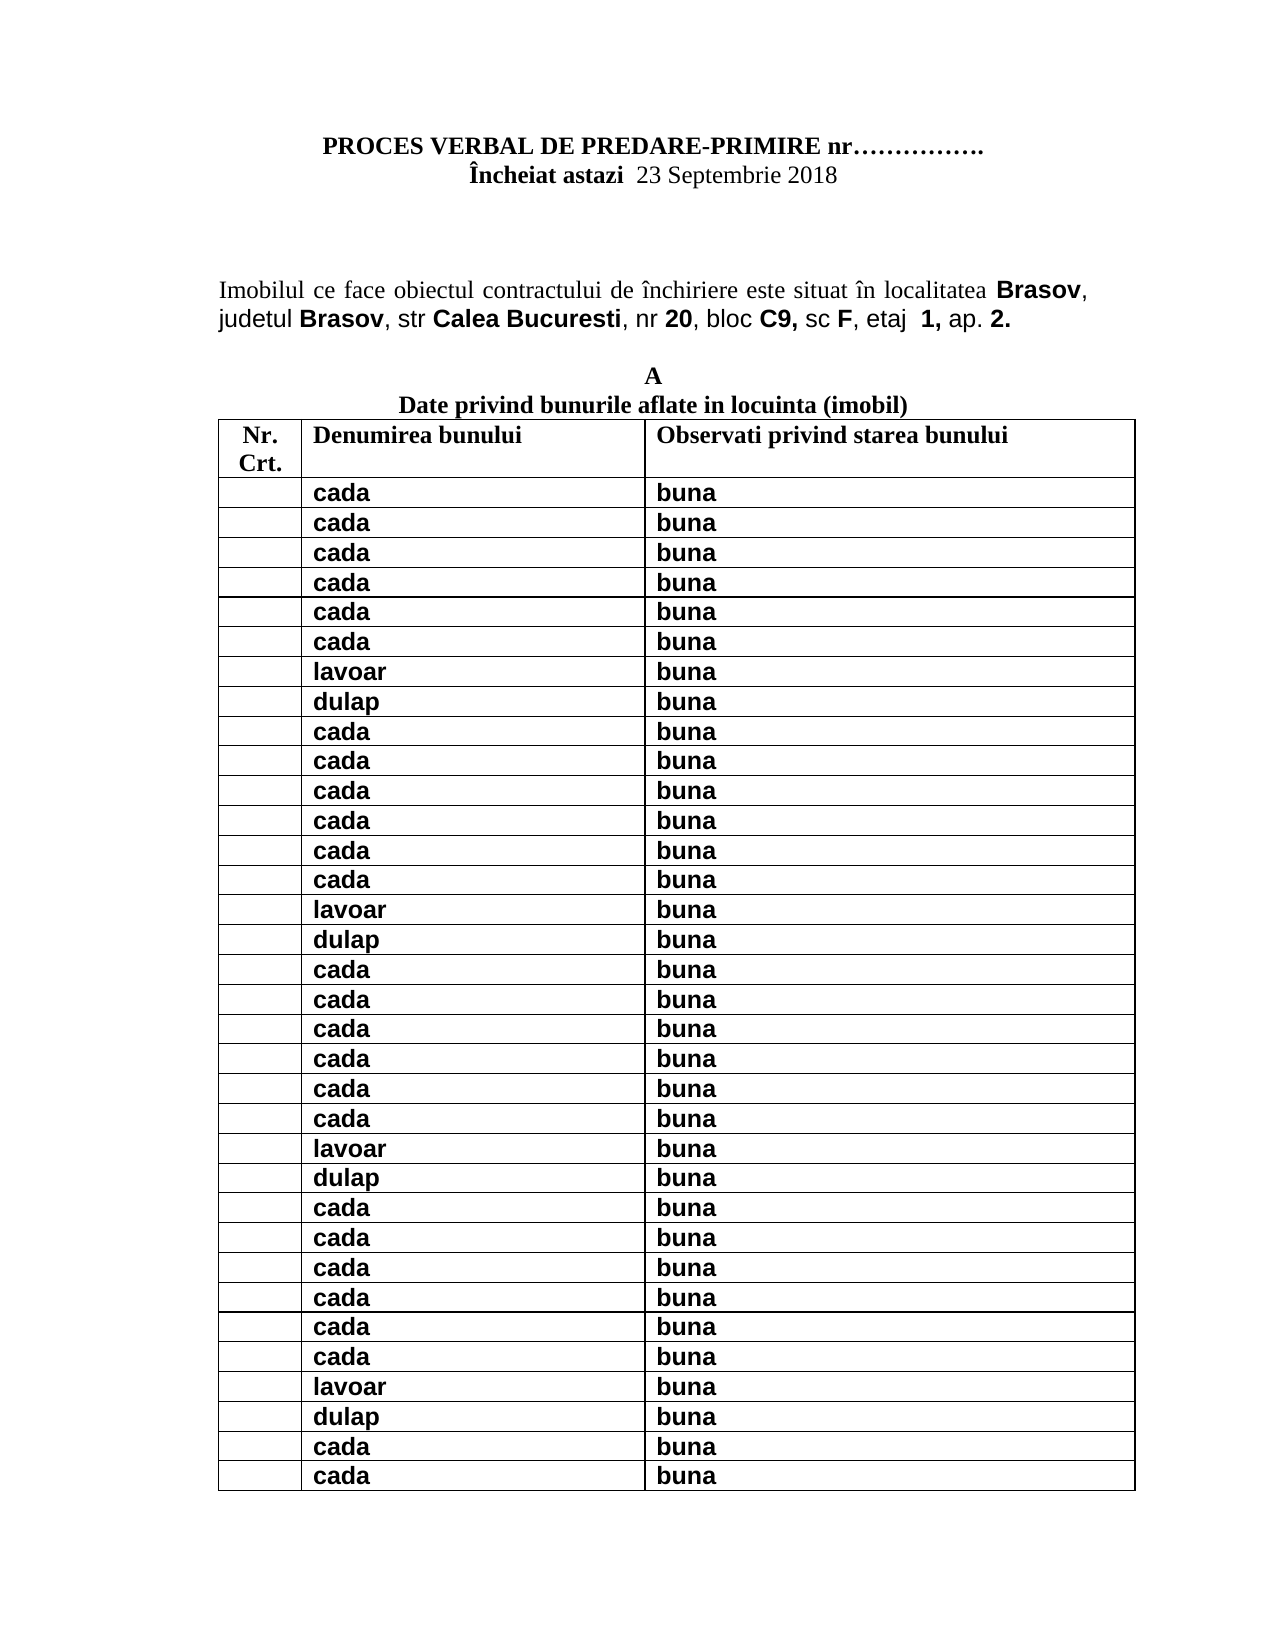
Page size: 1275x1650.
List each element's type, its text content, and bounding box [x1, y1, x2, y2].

table_cell buna [646, 568, 1134, 596]
text A [218, 361, 1088, 390]
table_header Denumirea bunului [302, 420, 644, 477]
table_cell [219, 478, 301, 507]
table_cell buna [646, 1253, 1134, 1282]
table_cell buna [646, 1193, 1134, 1222]
table_cell lavoar [302, 657, 644, 686]
table_cell [219, 746, 301, 775]
table_cell buna [646, 1461, 1134, 1490]
table_cell [219, 1342, 301, 1371]
table_cell [219, 836, 301, 864]
table_cell [219, 1283, 301, 1311]
table_cell buna [646, 657, 1134, 686]
table_cell cada [302, 1313, 644, 1341]
table_cell lavoar [302, 895, 644, 924]
table_cell cada [302, 1193, 644, 1222]
table_cell dulap [302, 1164, 644, 1192]
table_cell cada [302, 1015, 644, 1043]
table_cell buna [646, 1223, 1134, 1252]
table_cell cada [302, 717, 644, 745]
table_cell cada [302, 538, 644, 567]
table_cell cada [302, 508, 644, 537]
table_cell dulap [302, 1402, 644, 1431]
table_cell [219, 1402, 301, 1431]
table_cell buna [646, 717, 1134, 745]
text PROCES VERBAL DE PREDARE-PRIMIRE nr……………. [218, 131, 1088, 160]
table_cell buna [646, 1283, 1134, 1311]
table_cell [219, 1461, 301, 1490]
table_cell buna [646, 598, 1134, 626]
table_cell [219, 1253, 301, 1282]
table_cell [219, 538, 301, 567]
table_cell cada [302, 746, 644, 775]
table_cell cada [302, 627, 644, 656]
table_cell [219, 955, 301, 984]
table_cell buna [646, 1313, 1134, 1341]
table_header Observati privind starea bunului [646, 420, 1134, 477]
table_cell buna [646, 746, 1134, 775]
table_cell cada [302, 1223, 644, 1252]
table_cell cada [302, 806, 644, 835]
table_cell buna [646, 1164, 1134, 1192]
text Imobilul ce face obiectul contractului de închiriere este situat în localitatea Brasov, judetul Brasov, str Calea Bucuresti, nr 20, bloc C9, sc F, etaj 1, ap. 2. [218, 275, 1088, 332]
text Încheiat astazi 23 Septembrie 2018 [218, 160, 1088, 188]
table_cell buna [646, 866, 1134, 894]
table_cell cada [302, 1461, 644, 1490]
table_cell buna [646, 1134, 1134, 1162]
table_cell buna [646, 1044, 1134, 1073]
table_cell buna [646, 1402, 1134, 1431]
table_cell [219, 866, 301, 894]
table_cell cada [302, 1104, 644, 1133]
table_cell [219, 1432, 301, 1460]
table_cell dulap [302, 687, 644, 716]
table_cell buna [646, 806, 1134, 835]
table_cell buna [646, 478, 1134, 507]
table_cell cada [302, 1074, 644, 1103]
table_cell cada [302, 776, 644, 805]
table_cell [219, 806, 301, 835]
table_cell [219, 568, 301, 596]
table_cell buna [646, 1372, 1134, 1401]
table_cell buna [646, 1432, 1134, 1460]
table_cell [219, 1104, 301, 1133]
table_cell cada [302, 985, 644, 1013]
table_cell [219, 1015, 301, 1043]
table_cell buna [646, 836, 1134, 864]
table_cell [219, 1044, 301, 1073]
table_cell buna [646, 1074, 1134, 1103]
table_cell [219, 925, 301, 954]
table_cell cada [302, 1283, 644, 1311]
table_cell [219, 1134, 301, 1162]
table_cell buna [646, 925, 1134, 954]
table_cell [219, 1223, 301, 1252]
table_cell [219, 627, 301, 656]
table_cell [219, 1313, 301, 1341]
table_cell lavoar [302, 1372, 644, 1401]
table_cell cada [302, 1253, 644, 1282]
table_cell buna [646, 687, 1134, 716]
table_cell buna [646, 627, 1134, 656]
table_cell buna [646, 895, 1134, 924]
table_cell [219, 895, 301, 924]
table_cell buna [646, 985, 1134, 1013]
table_cell cada [302, 866, 644, 894]
table_cell [219, 1193, 301, 1222]
table_cell [219, 776, 301, 805]
table_cell [219, 598, 301, 626]
table_cell [219, 1074, 301, 1103]
table_cell buna [646, 1342, 1134, 1371]
table_cell [219, 657, 301, 686]
table_cell cada [302, 1342, 644, 1371]
table_cell buna [646, 508, 1134, 537]
table_cell cada [302, 598, 644, 626]
table_cell buna [646, 1104, 1134, 1133]
table_cell cada [302, 836, 644, 864]
table_cell cada [302, 1044, 644, 1073]
table_cell buna [646, 538, 1134, 567]
table_cell [219, 508, 301, 537]
table_cell [219, 1372, 301, 1401]
table_cell [219, 717, 301, 745]
table_cell cada [302, 568, 644, 596]
table_cell [219, 985, 301, 1013]
table_cell [219, 1164, 301, 1192]
table_cell [219, 687, 301, 716]
table_cell dulap [302, 925, 644, 954]
table_cell buna [646, 776, 1134, 805]
table_cell cada [302, 1432, 644, 1460]
table_cell lavoar [302, 1134, 644, 1162]
table_cell cada [302, 955, 644, 984]
text Date privind bunurile aflate in locuinta (imobil) [218, 390, 1088, 419]
table_cell buna [646, 1015, 1134, 1043]
table_cell cada [302, 478, 644, 507]
table_cell buna [646, 955, 1134, 984]
table_header Nr. Crt. [219, 420, 301, 477]
